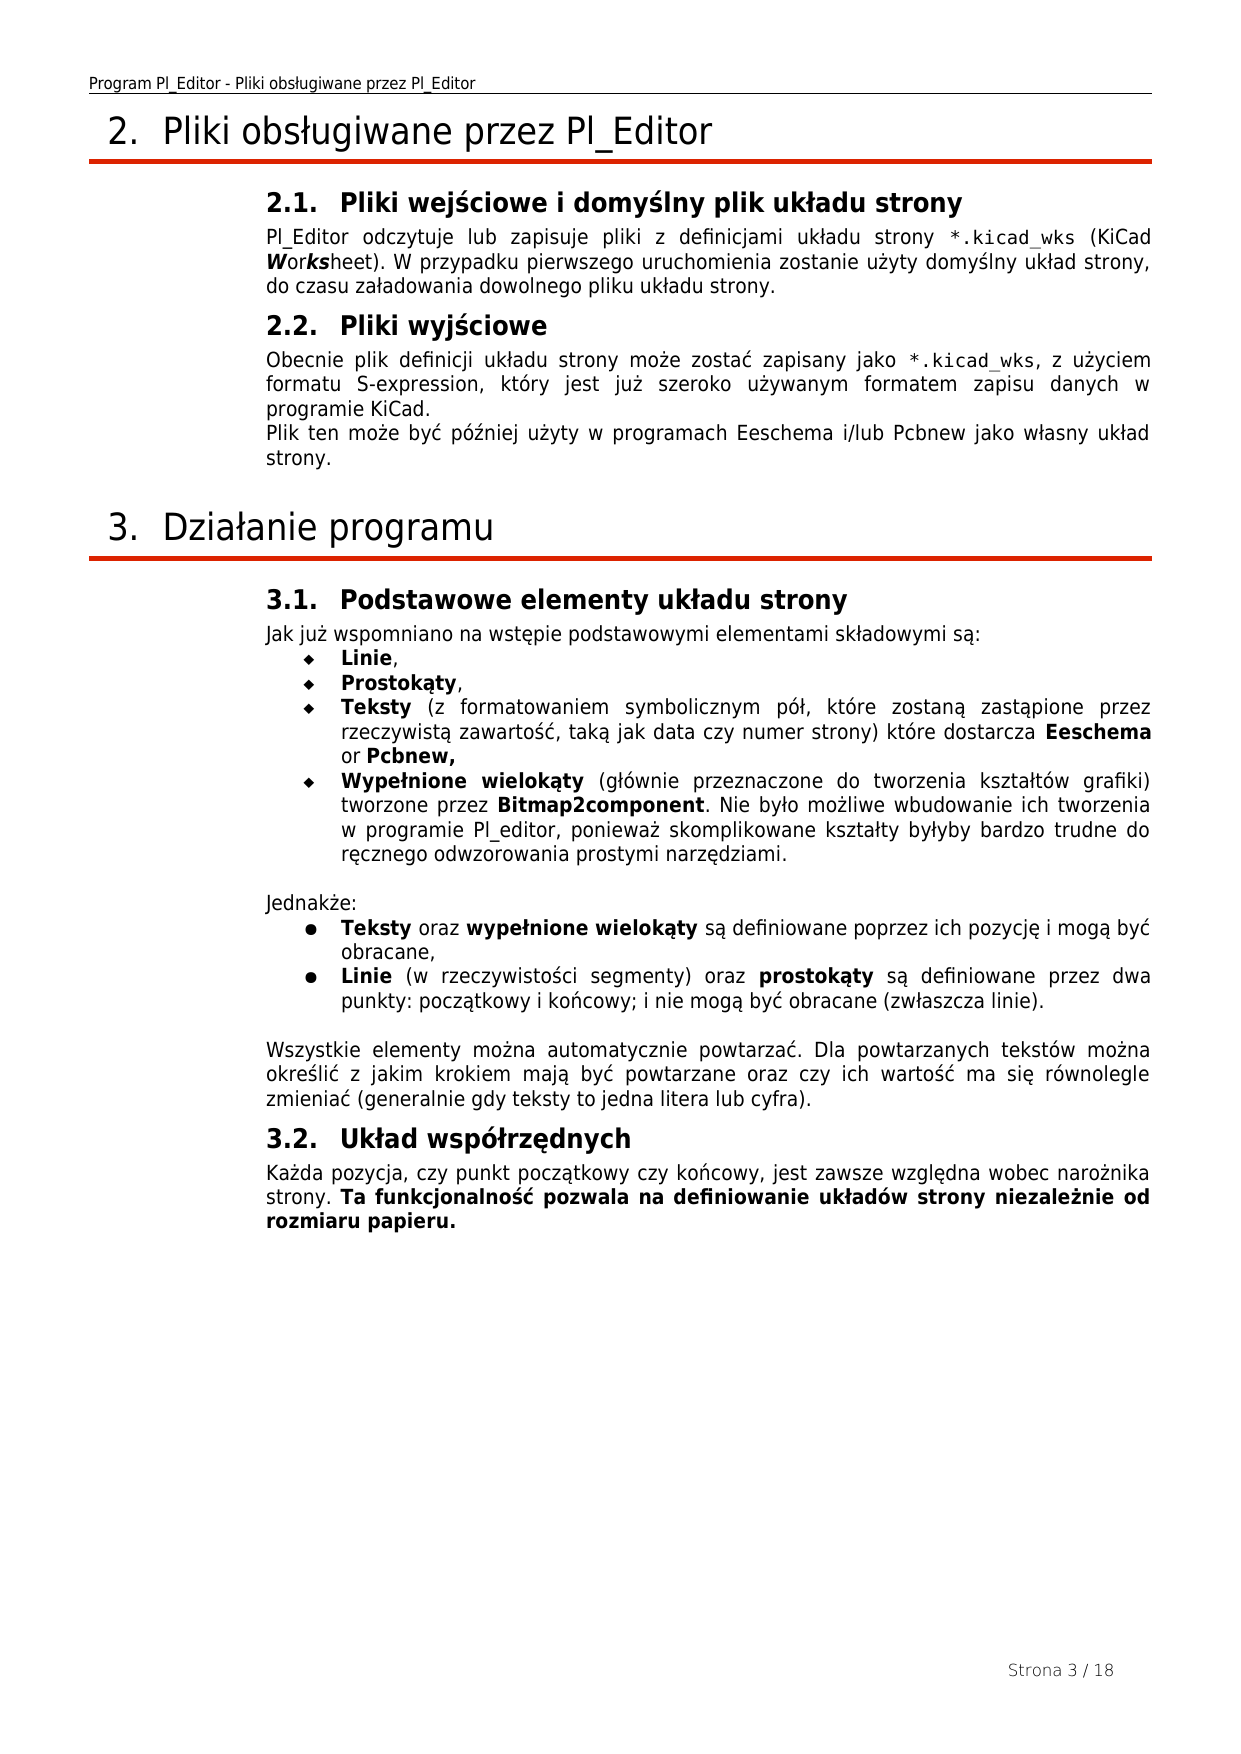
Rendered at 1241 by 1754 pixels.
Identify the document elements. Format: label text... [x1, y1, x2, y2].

subtitle Pliki wejściowe i domyślny plik układu strony [266, 188, 1152, 219]
subtitle Działanie programu [88, 500, 1152, 561]
subtitle Pliki wyjściowe [266, 311, 1152, 342]
text Pl_Editor odczytuje lub zapisuje pliki z definicjami układu strony *.kicad_wks (KiCad Worksheet). W przypadku pierwszego uruchomienia zostanie użyty domyślny układ strony, do czasu załadowania dowolnego pliku układu strony. [266, 225, 1152, 299]
subtitle Pliki obsługiwane przez Pl_Editor [88, 103, 1152, 164]
text Jednakże: [266, 891, 1152, 916]
list Teksty (z formatowaniem symbolicznym pół, które zostaną zastąpione przez rzeczywistą zawartość, taką jak data czy numer strony) które dostarcza Eeschema or Pcbnew, [303, 695, 1152, 769]
list Linie (w rzeczywistości segmenty) oraz prostokąty są definiowane przez dwa punkty: początkowy i końcowy; i nie mogą być obracane (zwłaszcza linie). [303, 964, 1152, 1013]
text Jak już wspomniano na wstępie podstawowymi elementami składowymi są: [266, 622, 1152, 646]
text Obecnie plik definicji układu strony może zostać zapisany jako *.kicad_wks, z użyciem formatu S-expression, który jest już szeroko używanym formatem zapisu danych w programie KiCad. [266, 348, 1152, 421]
list Prostokąty, [303, 671, 1152, 695]
list Wypełnione wielokąty (głównie przeznaczone do tworzenia kształtów grafiki) tworzone przez Bitmap2component. Nie było możliwe wbudowanie ich tworzenia w programie Pl_editor, ponieważ skomplikowane kształty byłyby bardzo trudne do ręcznego odwzorowania prostymi narzędziami. [303, 769, 1152, 867]
list Linie, [303, 646, 1152, 671]
text Wszystkie elementy można automatycznie powtarzać. Dla powtarzanych tekstów można określić z jakim krokiem mają być powtarzane oraz czy ich wartość ma się równolegle zmieniać (generalnie gdy teksty to jedna litera lub cyfra). [266, 1038, 1152, 1111]
text Każda pozycja, czy punkt początkowy czy końcowy, jest zawsze względna wobec narożnika strony. Ta funkcjonalność pozwala na definiowanie układów strony niezależnie od rozmiaru papieru. [266, 1161, 1152, 1234]
subtitle Układ współrzędnych [266, 1123, 1152, 1154]
subtitle Podstawowe elementy układu strony [266, 584, 1152, 616]
text Plik ten może być później użyty w programach Eeschema i/lub Pcbnew jako własny układ strony. [266, 421, 1152, 470]
list Teksty oraz wypełnione wielokąty są definiowane poprzez ich pozycję i mogą być obracane, [303, 916, 1152, 964]
